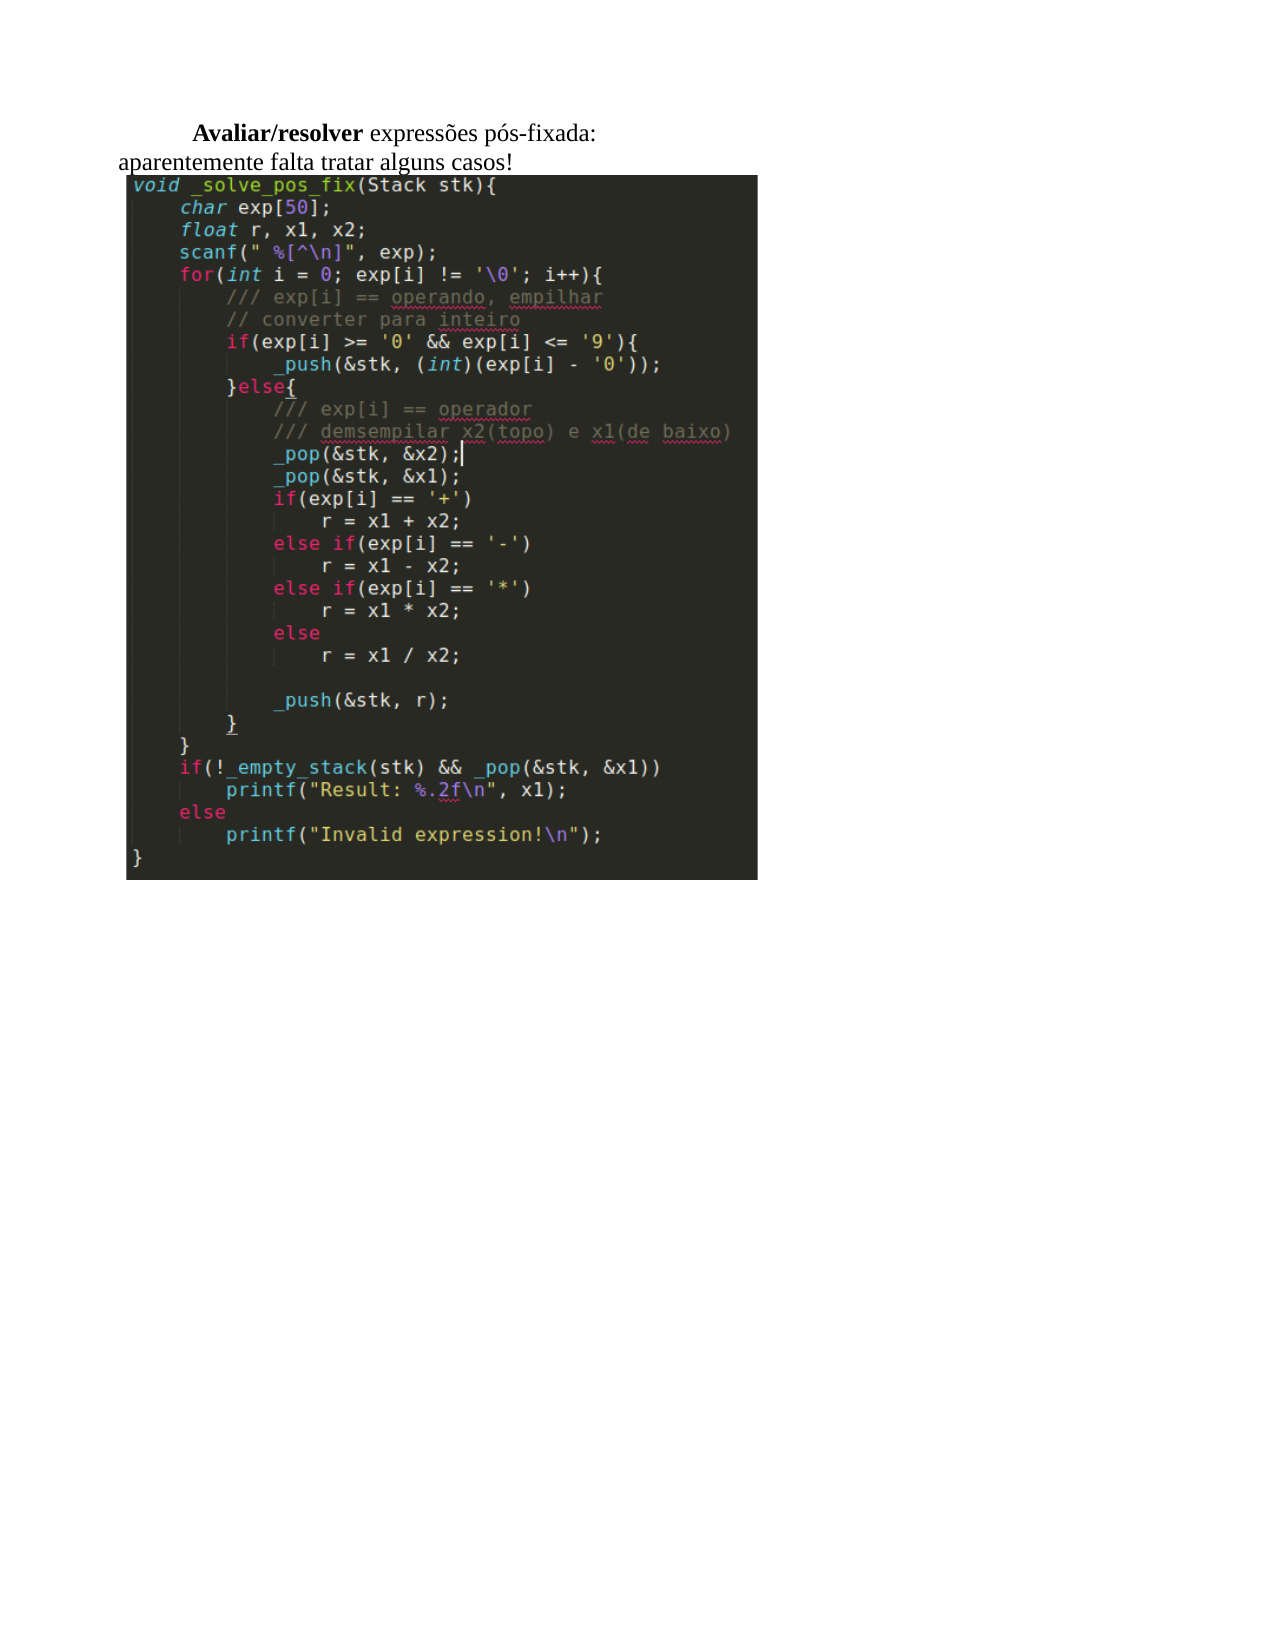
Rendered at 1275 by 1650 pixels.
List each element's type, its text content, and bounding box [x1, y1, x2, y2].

text Avaliar/resolver expressões pós-fixada: [118, 118, 1157, 147]
picture [126, 175, 758, 880]
text aparentemente falta tratar alguns casos! [118, 147, 1157, 176]
